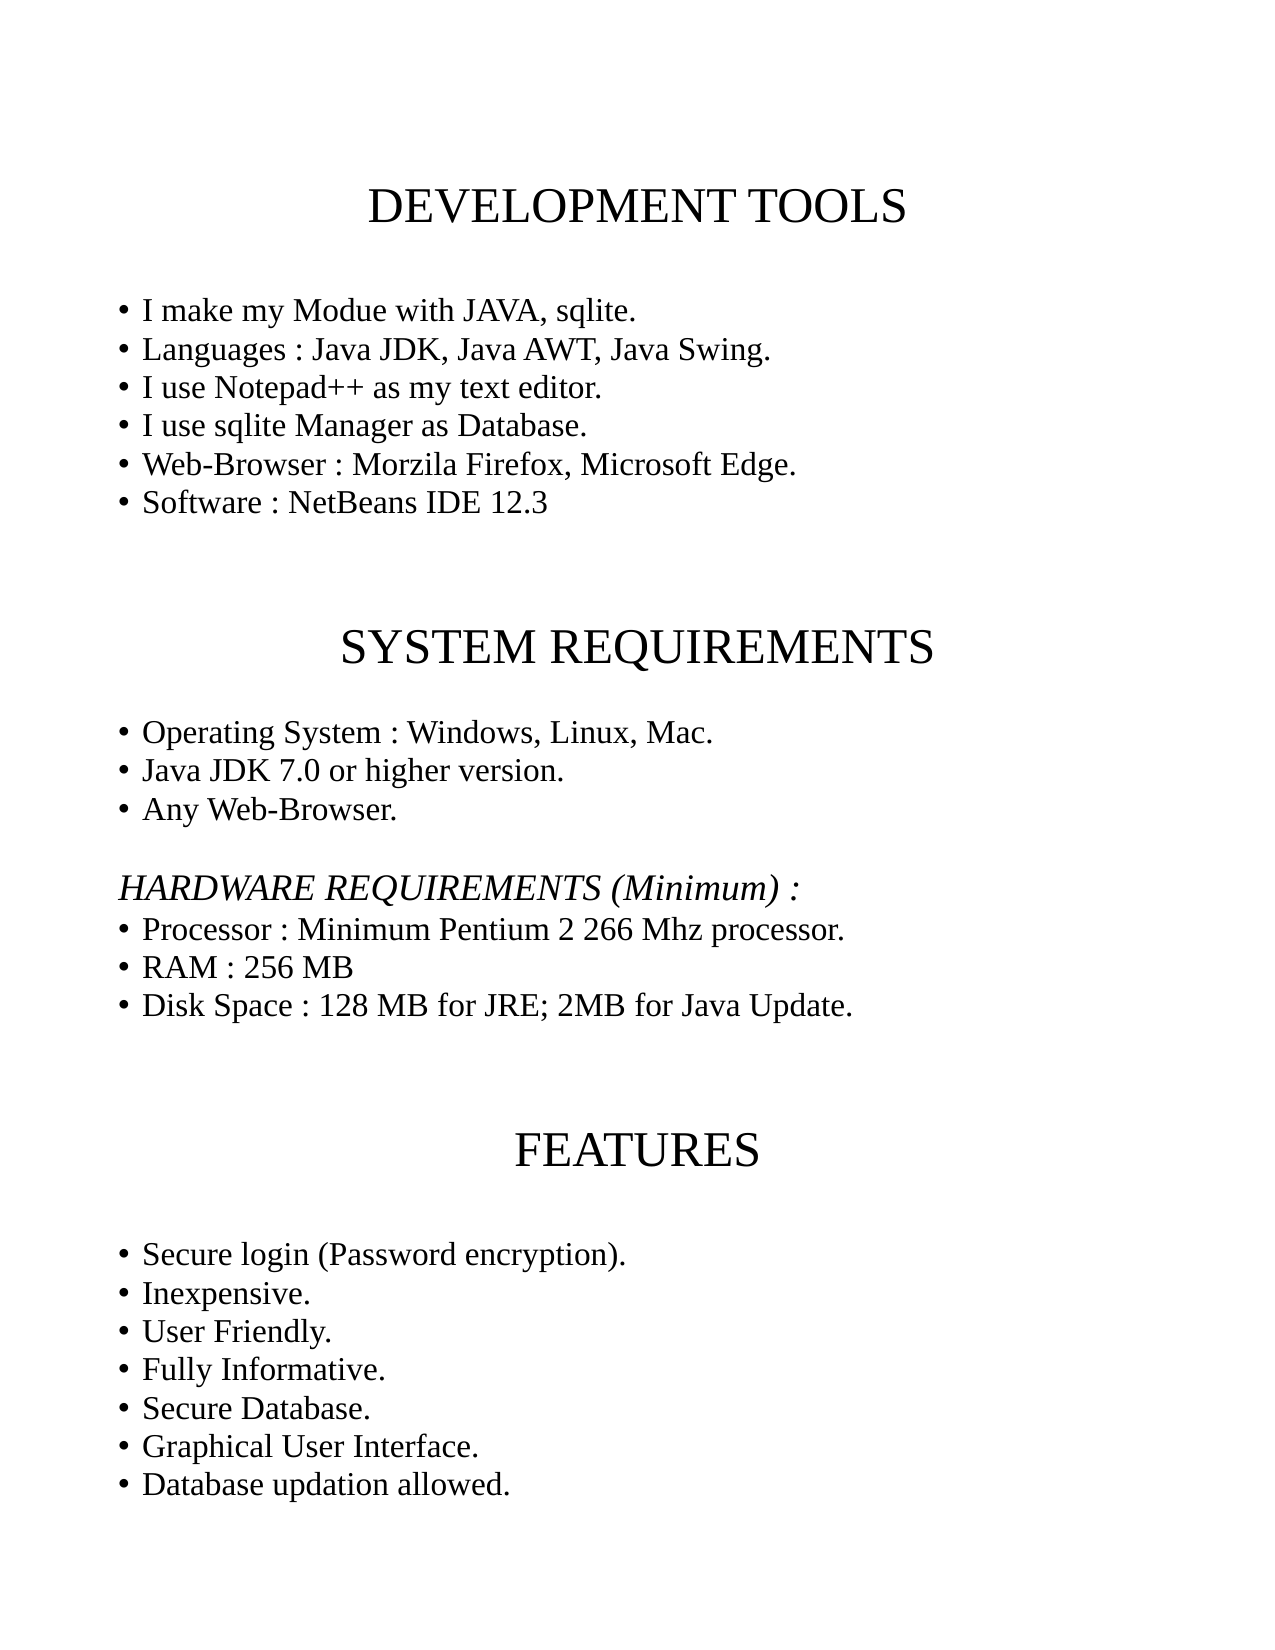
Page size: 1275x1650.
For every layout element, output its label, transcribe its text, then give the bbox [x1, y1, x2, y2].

text DEVELOPMENT TOOLS [118, 176, 1157, 233]
list Processor : Minimum Pentium 2 266 Mhz processor. [118, 909, 1157, 947]
list Disk Space : 128 MB for JRE; 2MB for Java Update. [118, 985, 1157, 1024]
list Inexpensive. [118, 1273, 1157, 1311]
list Languages : Java JDK, Java AWT, Java Swing. [118, 329, 1157, 367]
list Graphical User Interface. [118, 1426, 1157, 1464]
list I make my Modue with JAVA, sqlite. [118, 291, 1157, 329]
list Secure login (Password encryption). [118, 1234, 1157, 1273]
list User Friendly. [118, 1311, 1157, 1349]
text SYSTEM REQUIREMENTS [118, 616, 1157, 674]
list Web-Browser : Morzila Firefox, Microsoft Edge. [118, 444, 1157, 482]
list Java JDK 7.0 or higher version. [118, 751, 1157, 789]
text HARDWARE REQUIREMENTS (Minimum) : [118, 866, 1157, 909]
list I use Notepad++ as my text editor. [118, 367, 1157, 406]
text FEATURES [118, 1119, 1157, 1177]
list I use sqlite Manager as Database. [118, 406, 1157, 444]
list Database updation allowed. [118, 1464, 1157, 1503]
list Secure Database. [118, 1388, 1157, 1426]
list Fully Informative. [118, 1349, 1157, 1388]
list RAM : 256 MB [118, 947, 1157, 985]
list Any Web-Browser. [118, 789, 1157, 827]
list Operating System : Windows, Linux, Mac. [118, 712, 1157, 751]
list Software : NetBeans IDE 12.3 [118, 482, 1157, 521]
